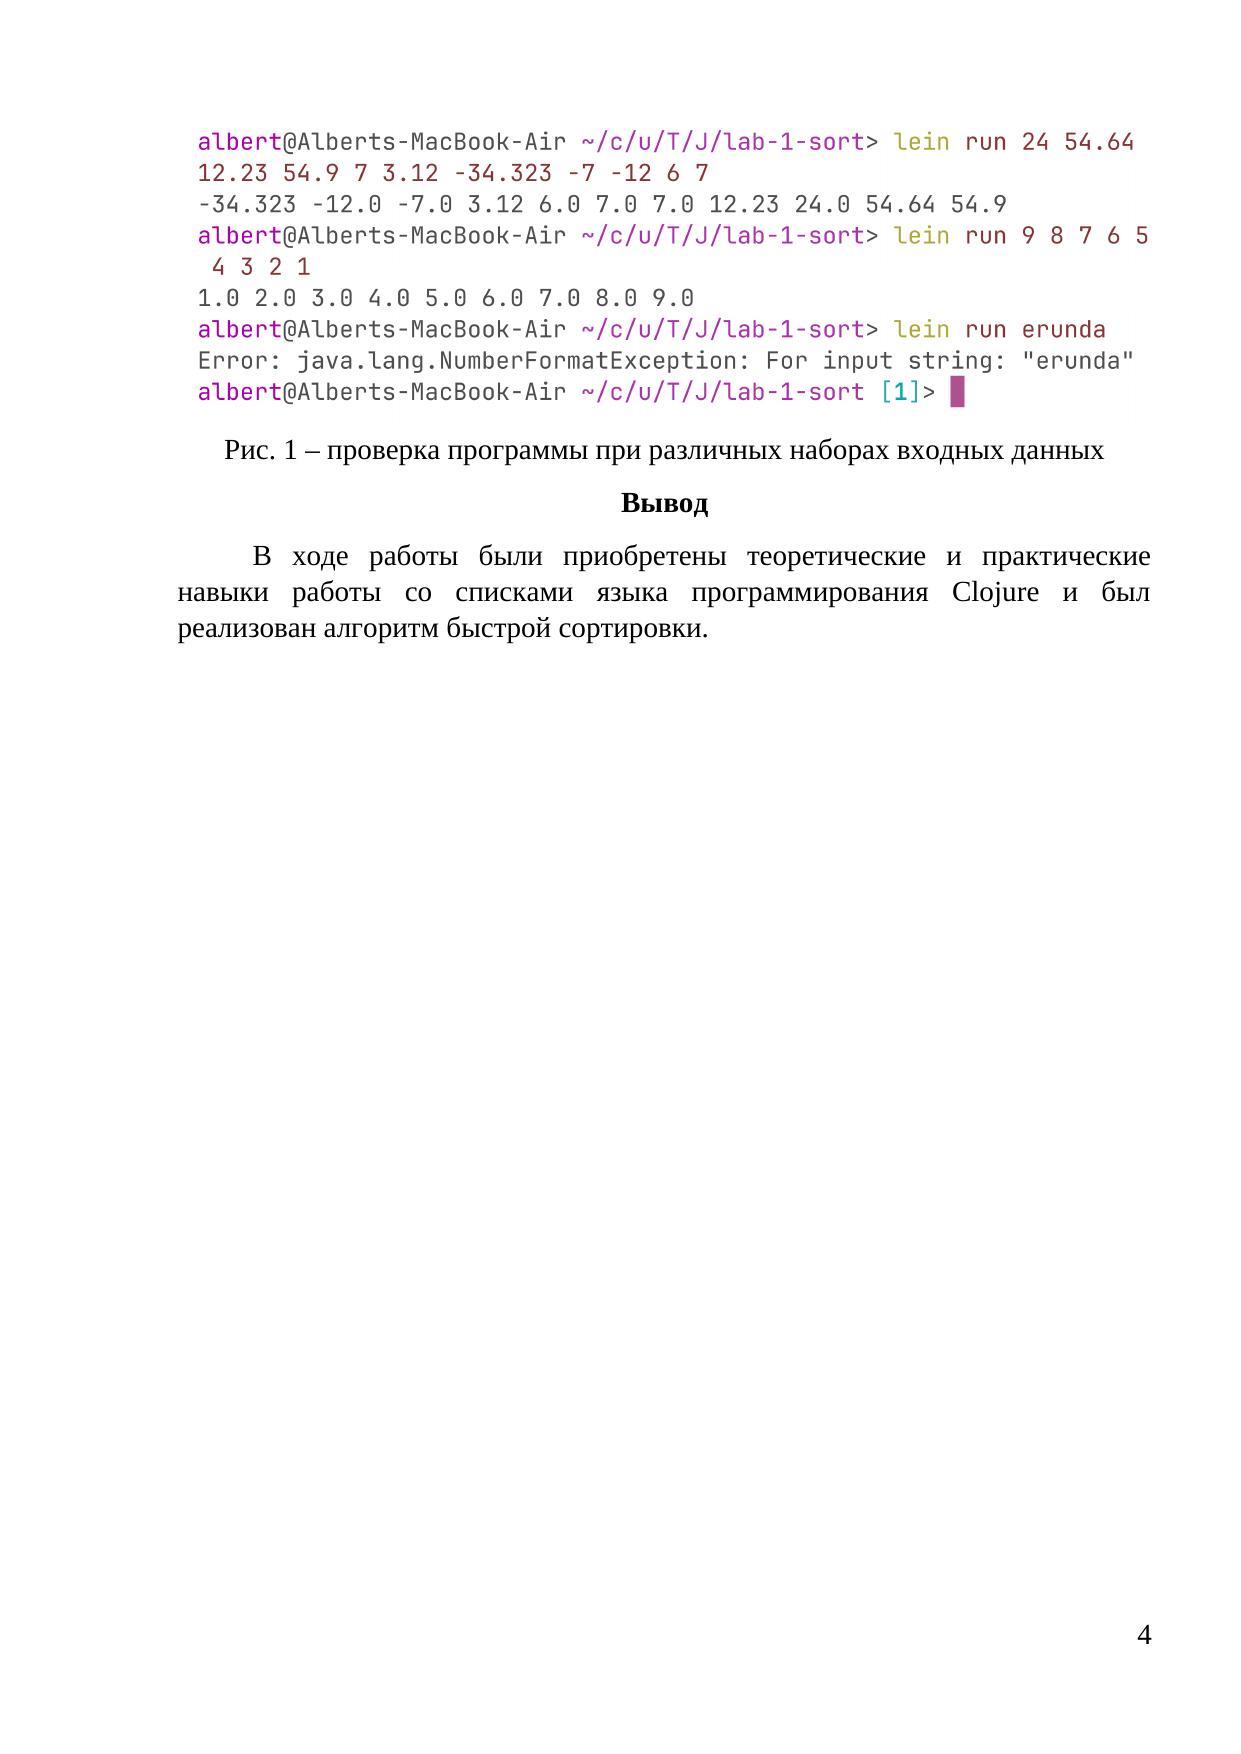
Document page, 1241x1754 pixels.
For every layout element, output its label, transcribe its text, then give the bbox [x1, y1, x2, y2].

picture [183, 123, 1159, 430]
text Вывод [177, 485, 1152, 518]
text В ходе работы были приобретены теоретические и практические навыки работы со списками языка программирования Clojure и был реализован алгоритм быстрой сортировки. [177, 538, 1152, 643]
text Рис. 1 – проверка программы при различных наборах входных данных [177, 118, 1152, 466]
